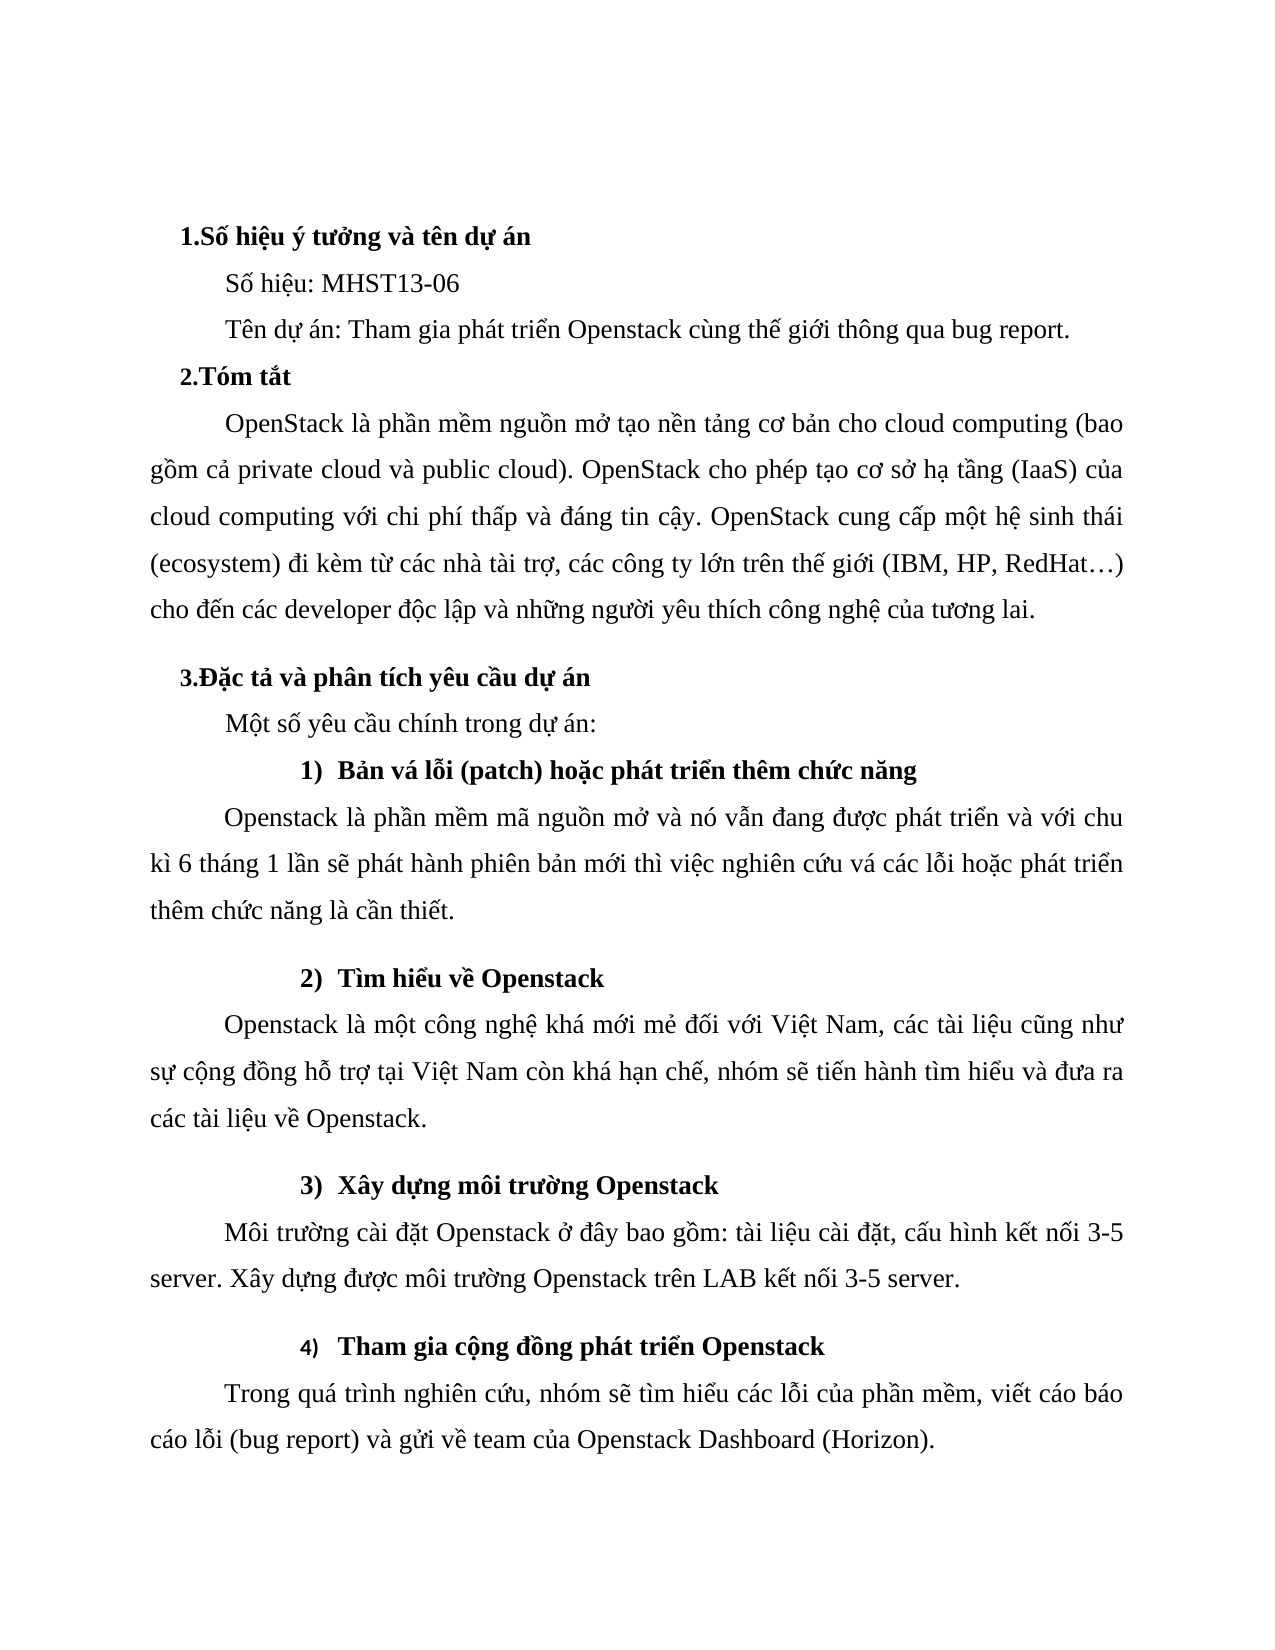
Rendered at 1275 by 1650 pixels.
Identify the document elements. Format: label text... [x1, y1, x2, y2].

text OpenStack là phần mềm nguồn mở tạo nền tảng cơ bản cho cloud computing (bao gồm cả private cloud và public cloud). OpenStack cho phép tạo cơ sở hạ tầng (IaaS) của cloud computing với chi phí thấp và đáng tin cậy. OpenStack cung cấp một hệ sinh thái (ecosystem) đi kèm từ các nhà tài trợ, các công ty lớn trên thế giới (IBM, HP, RedHat…) cho đến các developer độc lập và những người yêu thích công nghệ của tương lai. [150, 407, 1125, 624]
list Tìm hiểu về Openstack [300, 962, 1125, 993]
text Một số yêu cầu chính trong dự án: [225, 708, 1125, 739]
text Số hiệu: MHST13-06 [187, 267, 1125, 298]
text Môi trường cài đặt Openstack ở đây bao gồm: tài liệu cài đặt, cấu hình kết nối 3-5 server. Xây dựng được môi trường Openstack trên LAB kết nối 3-5 server. [150, 1216, 1125, 1294]
list Số hiệu ý tưởng và tên dự án [179, 220, 1125, 251]
list Tóm tắt [179, 360, 1125, 391]
list Đặc tả và phân tích yêu cầu dự án [179, 661, 1125, 692]
list Tham gia cộng đồng phát triển Openstack [300, 1330, 1125, 1361]
list Xây dựng môi trường Openstack [300, 1169, 1125, 1200]
text Openstack là phần mềm mã nguồn mở và nó vẫn đang được phát triển và với chu kì 6 tháng 1 lần sẽ phát hành phiên bản mới thì việc nghiên cứu vá các lỗi hoặc phát triển thêm chức năng là cần thiết. [150, 801, 1125, 925]
text Tên dự án: Tham gia phát triển Openstack cùng thế giới thông qua bug report. [187, 313, 1125, 344]
text Openstack là một công nghệ khá mới mẻ đối với Việt Nam, các tài liệu cũng như sự cộng đồng hỗ trợ tại Việt Nam còn khá hạn chế, nhóm sẽ tiến hành tìm hiểu và đưa ra các tài liệu về Openstack. [150, 1008, 1125, 1133]
list Bản vá lỗi (patch) hoặc phát triển thêm chức năng [300, 754, 1125, 785]
text Trong quá trình nghiên cứu, nhóm sẽ tìm hiểu các lỗi của phần mềm, viết cáo báo cáo lỗi (bug report) và gửi về team của Openstack Dashboard (Horizon). [150, 1377, 1125, 1454]
